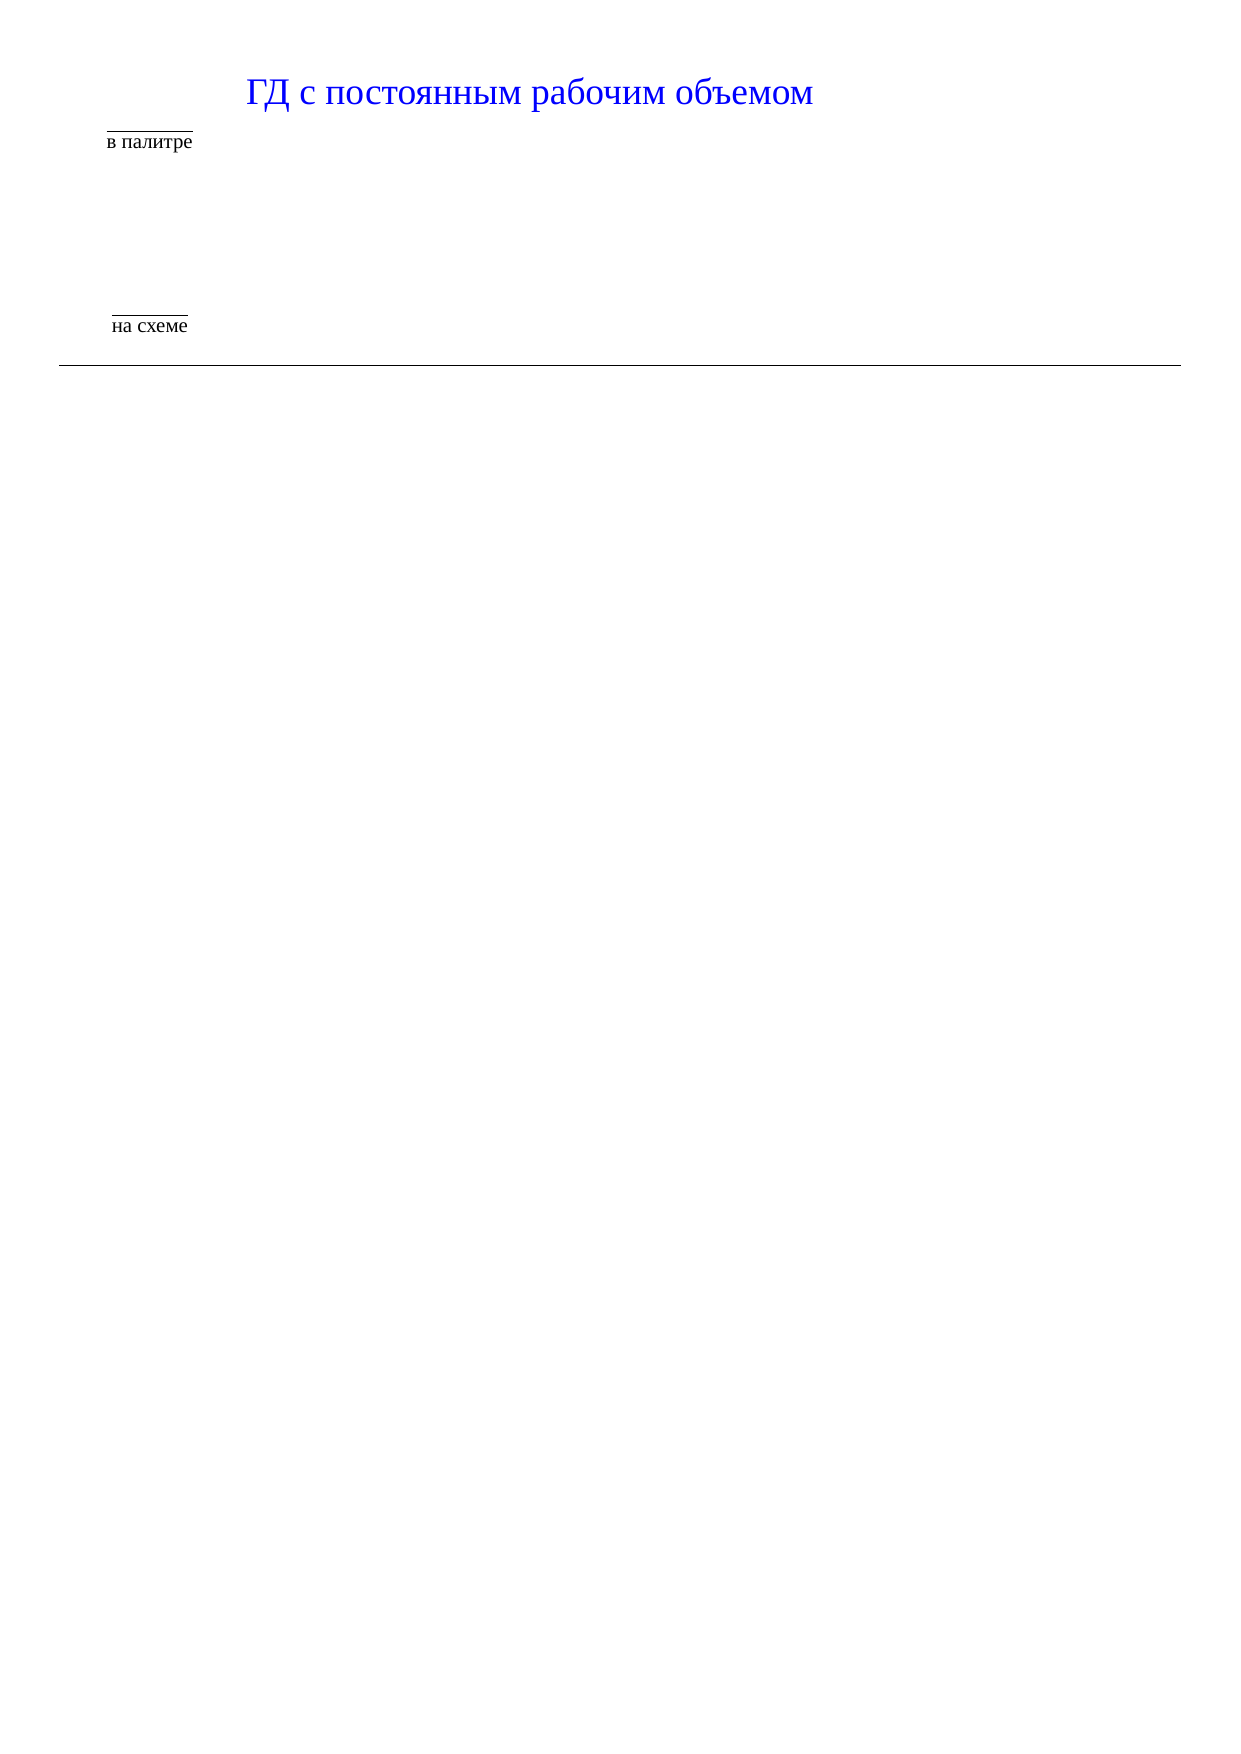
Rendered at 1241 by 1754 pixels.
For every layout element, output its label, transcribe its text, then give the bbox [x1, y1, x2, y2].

table_cell [59, 181, 240, 308]
table_header ГД с постоянным рабочим объемом [240, 59, 1181, 124]
table_cell [240, 124, 1181, 181]
table_cell в палитре [59, 124, 240, 181]
table_cell [240, 308, 1181, 364]
table_cell [59, 366, 1181, 422]
table_header [59, 59, 240, 124]
table_cell на схеме [59, 308, 240, 364]
table_cell [240, 181, 1181, 308]
